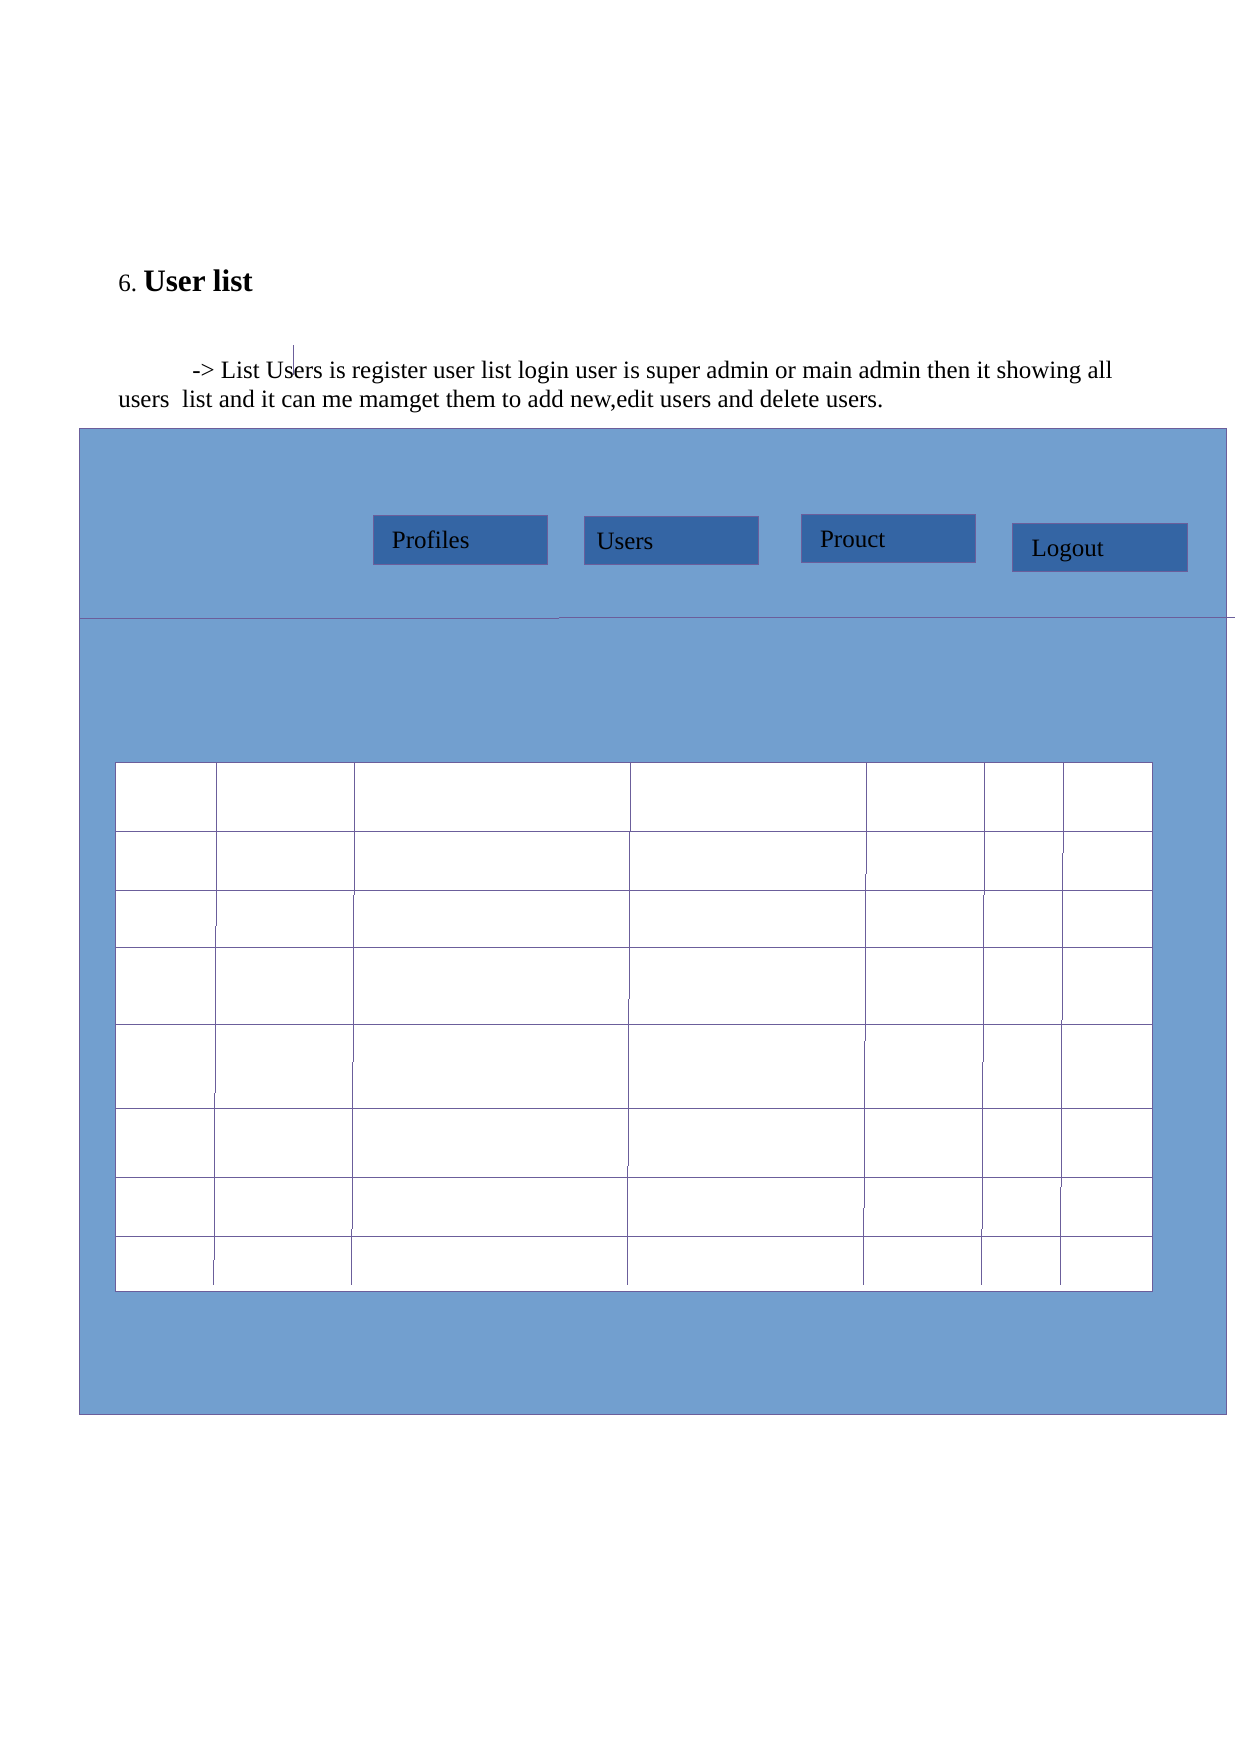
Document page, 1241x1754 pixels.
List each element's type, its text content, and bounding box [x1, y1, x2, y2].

text -> List Users is register user list login user is super admin or main admin then it showing all users list and it can me mamget them to add new,edit users and delete users. [118, 355, 1122, 413]
text 6. User list [118, 262, 1122, 298]
